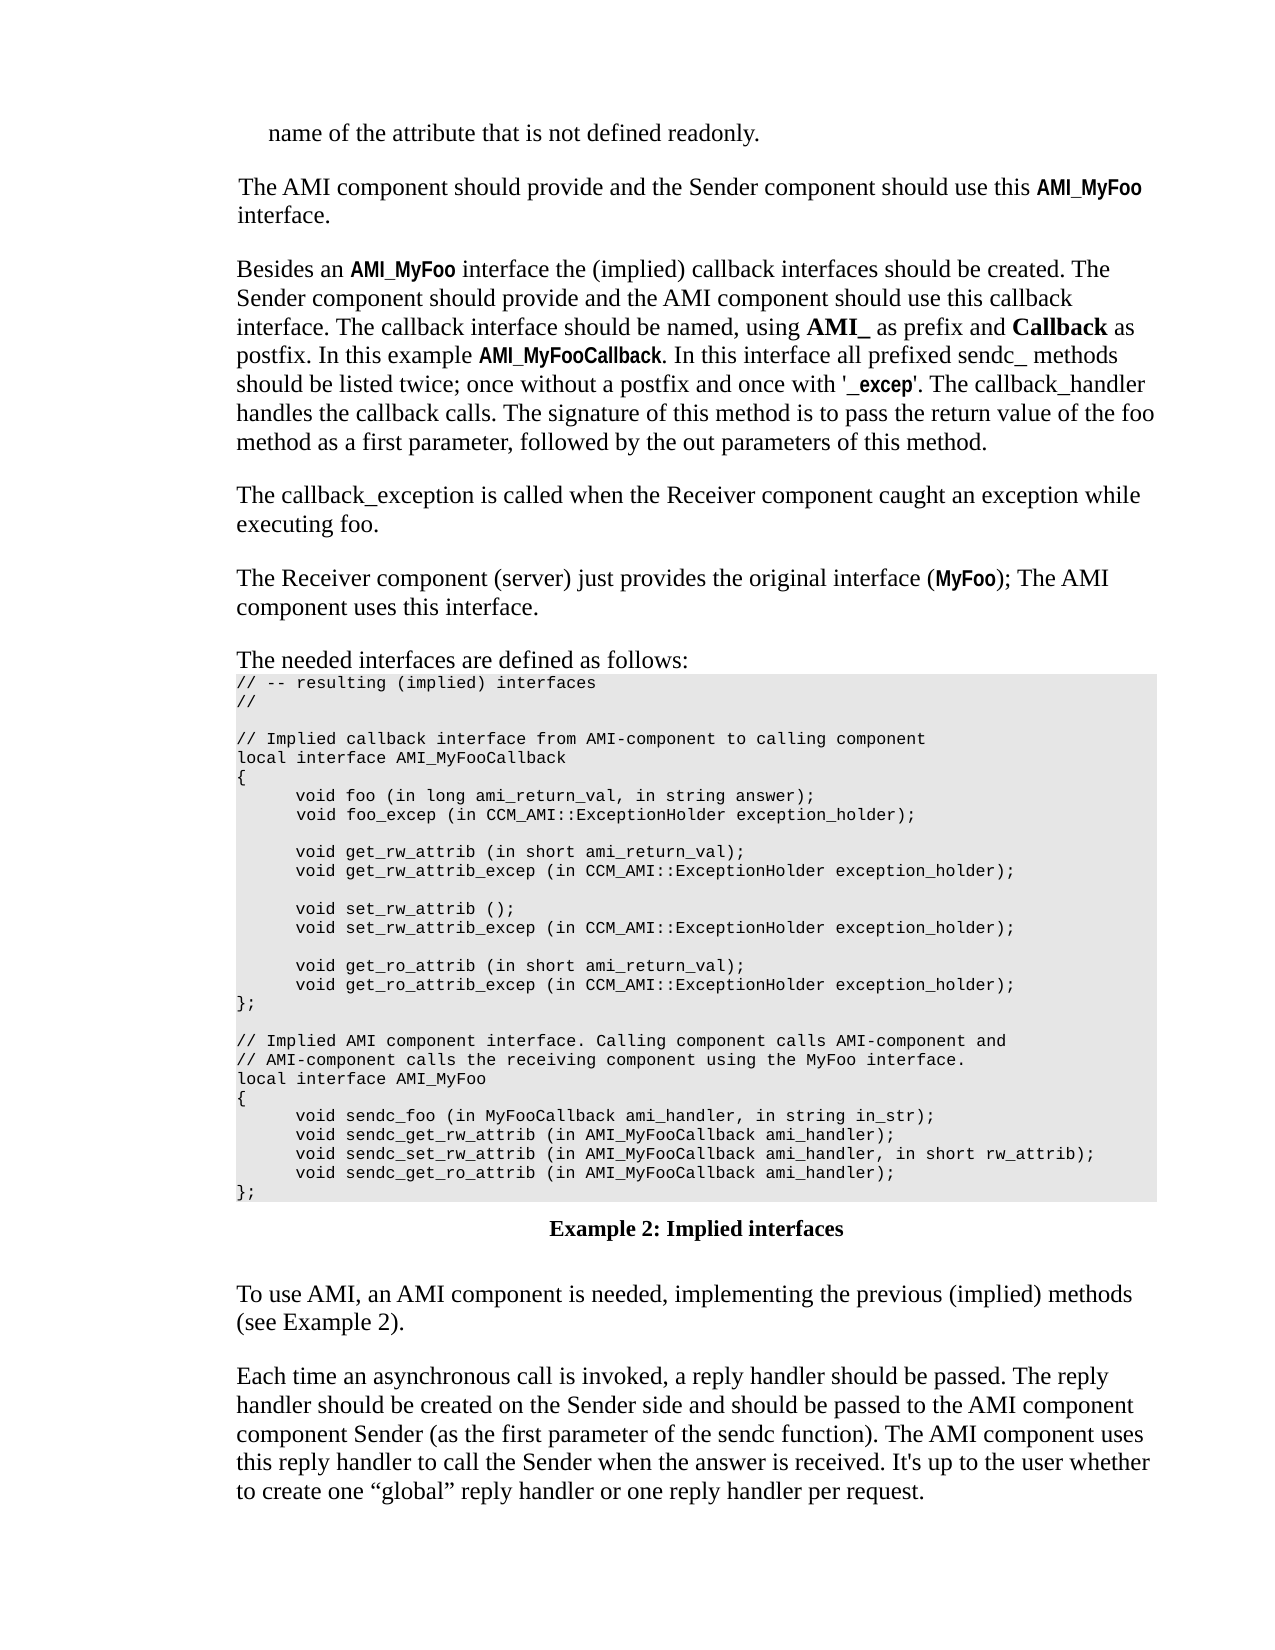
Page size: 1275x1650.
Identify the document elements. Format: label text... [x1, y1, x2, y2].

text void get_rw_attrib (in short ami_return_val); [236, 844, 1157, 863]
text The AMI component should provide and the Sender component should use this AMI_MyFoo interface. [237, 172, 1157, 229]
text void sendc_get_ro_attrib (in AMI_MyFooCallback ami_handler); [236, 1164, 1157, 1183]
text void set_rw_attrib (); [236, 901, 1157, 919]
text local interface AMI_MyFooCallback [236, 750, 1157, 769]
text // AMI-component calls the receiving component using the MyFoo interface. [236, 1051, 1157, 1070]
text { [236, 769, 1157, 787]
text void foo (in long ami_return_val, in string answer); [236, 787, 1157, 806]
text void get_rw_attrib_excep (in CCM_AMI::ExceptionHolder exception_holder); [236, 863, 1157, 882]
text // Implied callback interface from AMI-component to calling component [236, 731, 1157, 750]
text The callback_exception is called when the Receiver component caught an exception while executing foo. [236, 481, 1157, 538]
text }; [236, 1183, 1157, 1202]
text void get_ro_attrib (in short ami_return_val); [236, 957, 1157, 976]
text }; [236, 995, 1157, 1014]
text The Receiver component (server) just provides the original interface (MyFoo); The AMI component uses this interface. [236, 563, 1157, 621]
text // [236, 693, 1157, 712]
text Each time an asynchronous call is invoked, a reply handler should be passed. The reply handler should be created on the Sender side and should be passed to the AMI component component Sender (as the first parameter of the sendc function). The AMI component uses this reply handler to call the Sender when the answer is received. It's up to the user whether to create one “global” reply handler or one reply handler per request. [236, 1361, 1157, 1505]
text void foo_excep (in CCM_AMI::ExceptionHolder exception_holder); [236, 806, 1157, 825]
list name of the attribute that is not defined readonly. [193, 118, 1157, 147]
text void get_ro_attrib_excep (in CCM_AMI::ExceptionHolder exception_holder); [236, 976, 1157, 995]
text // -- resulting (implied) interfaces [236, 674, 1157, 693]
text local interface AMI_MyFoo [236, 1070, 1157, 1089]
text { [236, 1089, 1157, 1108]
text void sendc_foo (in MyFooCallback ami_handler, in string in_str); [236, 1108, 1157, 1127]
text Besides an AMI_MyFoo interface the (implied) callback interfaces should be created. The Sender component should provide and the AMI component should use this callback interface. The callback interface should be named, using AMI_ as prefix and Callback as postfix. In this example AMI_MyFooCallback. In this interface all prefixed sendc_ methods should be listed twice; once without a postfix and once with '_excep'. The callback_handler handles the callback calls. The signature of this method is to pass the return value of the foo method as a first parameter, followed by the out parameters of this method. [236, 254, 1157, 456]
text Example 2: Implied interfaces [236, 1215, 1157, 1241]
text void sendc_set_rw_attrib (in AMI_MyFooCallback ami_handler, in short rw_attrib); [236, 1146, 1157, 1164]
text void sendc_get_rw_attrib (in AMI_MyFooCallback ami_handler); [236, 1127, 1157, 1146]
text The needed interfaces are defined as follows: [236, 646, 1157, 674]
text // Implied AMI component interface. Calling component calls AMI-component and [236, 1033, 1157, 1051]
text void set_rw_attrib_excep (in CCM_AMI::ExceptionHolder exception_holder); [236, 919, 1157, 938]
text To use AMI, an AMI component is needed, implementing the previous (implied) methods (see Example 2). [236, 1279, 1157, 1336]
